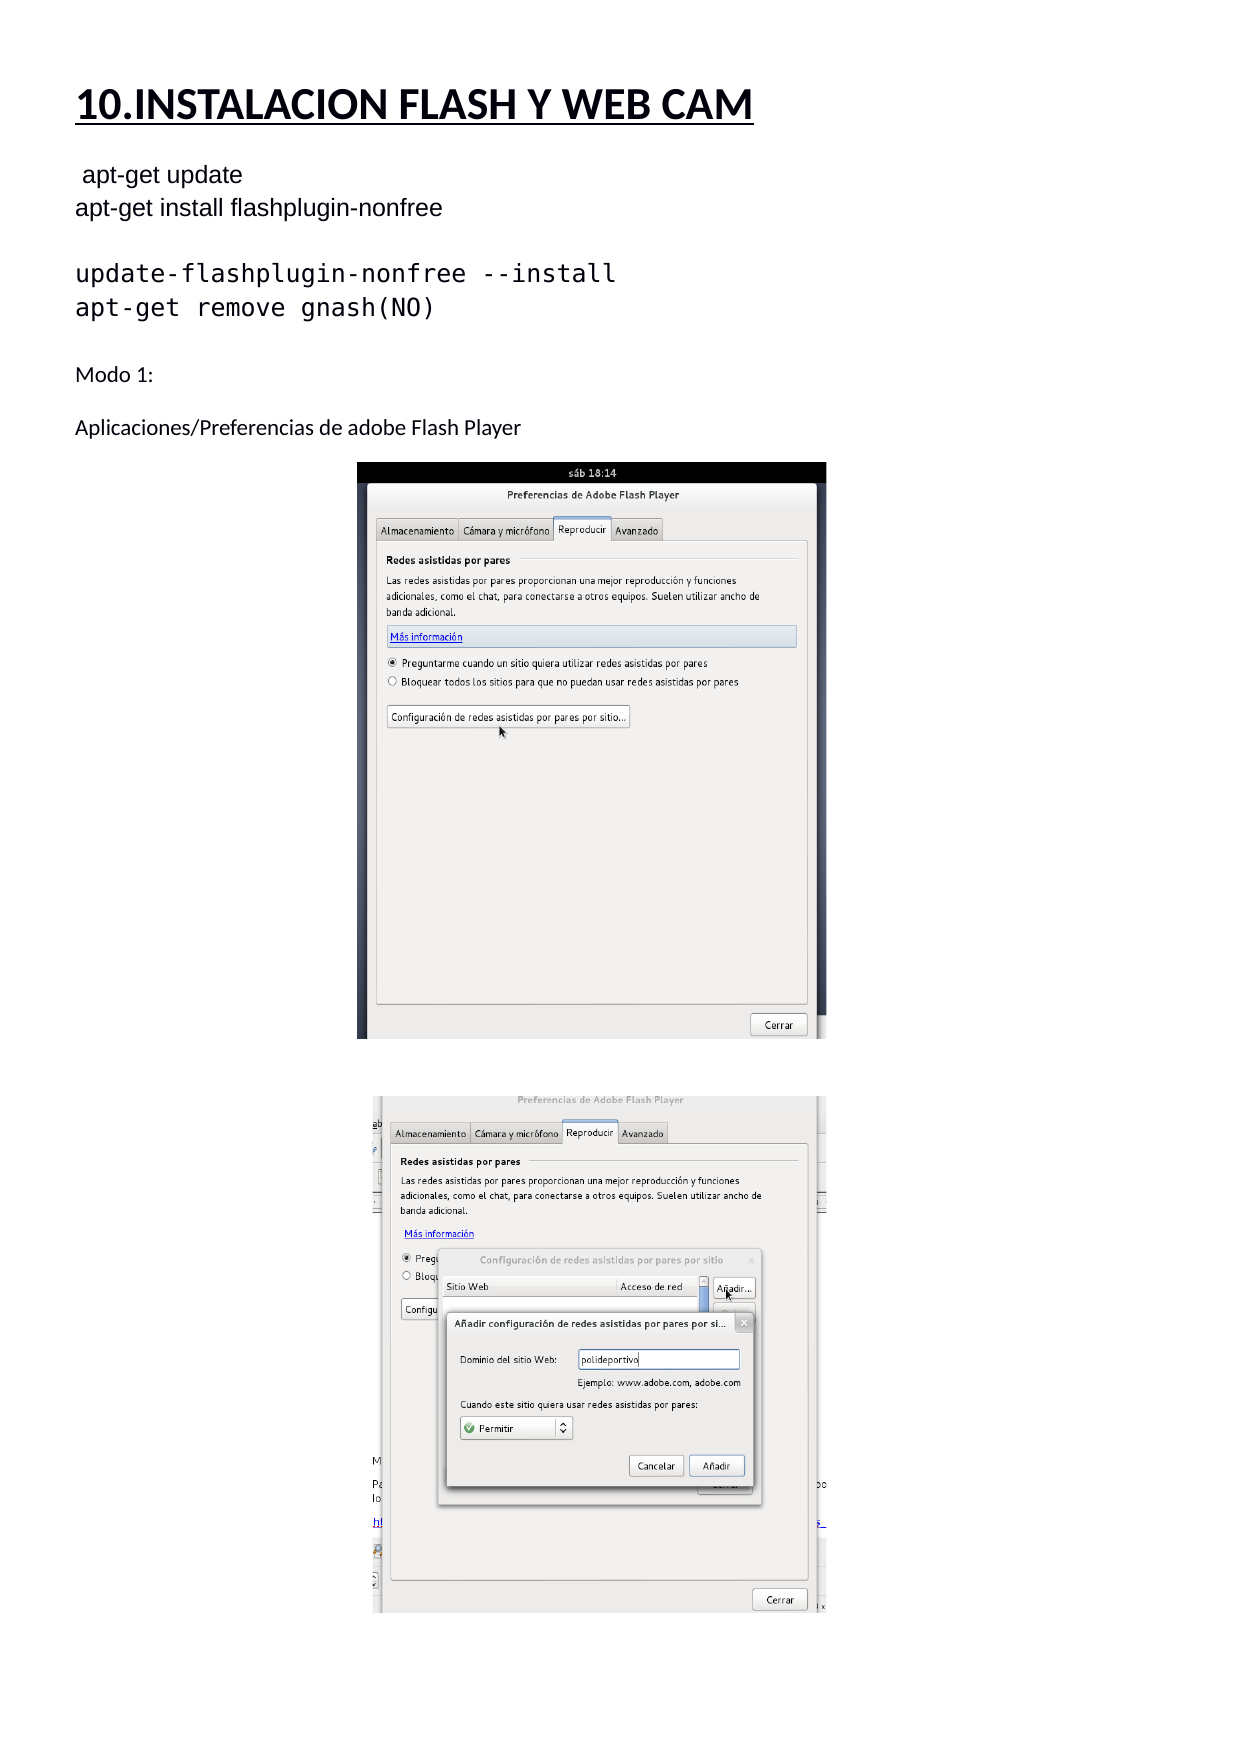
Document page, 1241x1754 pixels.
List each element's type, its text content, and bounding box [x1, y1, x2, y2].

text apt-get remove gnash(NO) [75, 293, 1165, 322]
picture [372, 1096, 827, 1613]
picture [357, 462, 827, 1039]
text update-flashplugin-nonfree --install [75, 259, 1165, 289]
text apt-get update apt-get install flashplugin-nonfree [75, 160, 1165, 222]
text Aplicaciones/Preferencias de adobe Flash Player [75, 413, 1165, 441]
text Modo 1: [75, 360, 1165, 388]
text 10.INSTALACION FLASH Y WEB CAM [75, 75, 1165, 131]
